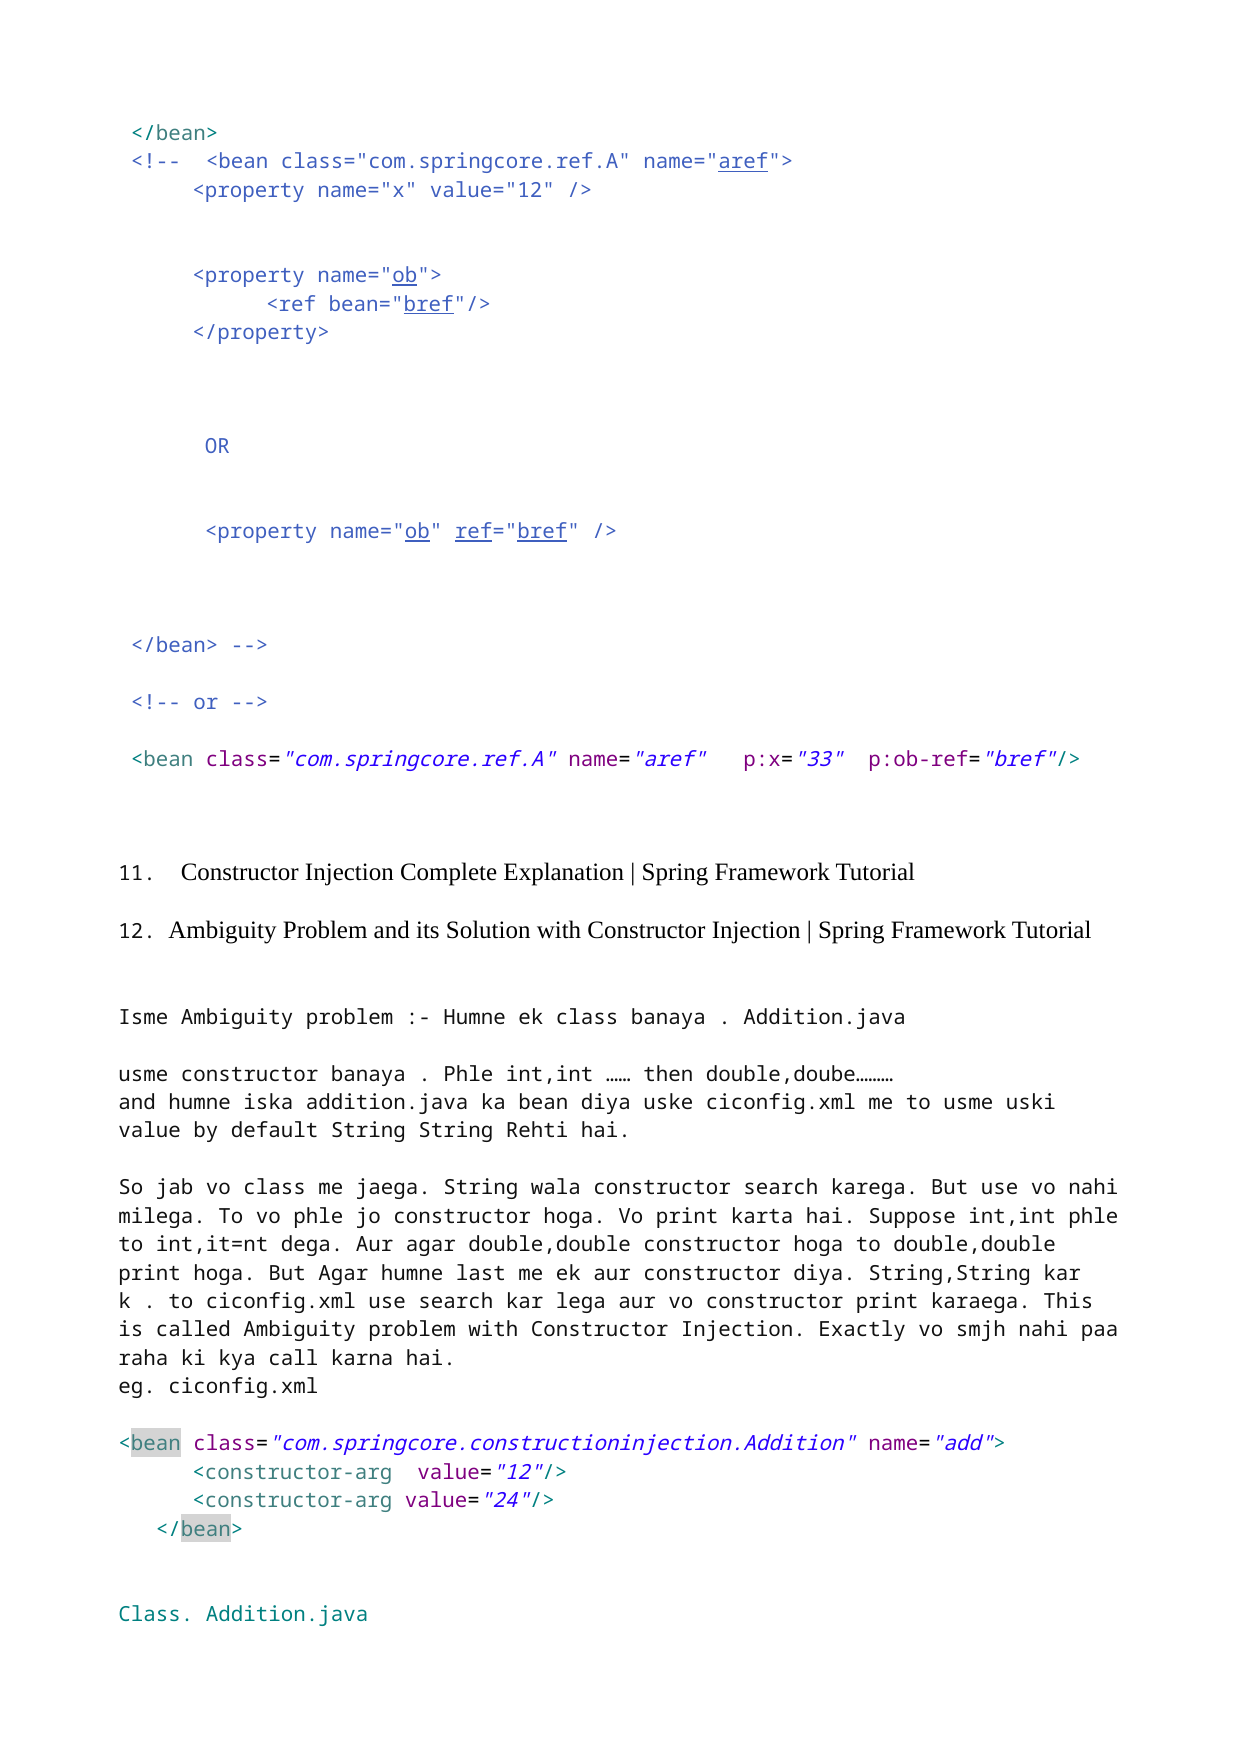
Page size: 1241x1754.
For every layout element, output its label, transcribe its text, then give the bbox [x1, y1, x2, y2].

text 12. Ambiguity Problem and its Solution with Constructor Injection | Spring Framework Tutorial [118, 915, 1122, 945]
text </bean> [118, 1514, 1122, 1542]
text 11. Constructor Injection Complete Explanation | Spring Framework Tutorial [118, 857, 1122, 887]
text </bean> --> [118, 630, 1122, 658]
text </property> [118, 317, 1122, 346]
text <!-- <bean class="com.springcore.ref.A" name="aref"> [118, 147, 1122, 175]
text <constructor-arg value="12"/> [118, 1457, 1122, 1485]
text <bean class="com.springcore.constructioninjection.Addition" name="add"> [118, 1428, 1122, 1457]
text </bean> [118, 118, 1122, 147]
text <bean class="com.springcore.ref.A" name="aref" p:x="33" p:ob-ref="bref"/> [118, 744, 1122, 772]
text eg. ciconfig.xml [118, 1371, 1122, 1400]
text <constructor-arg value="24"/> [118, 1485, 1122, 1514]
text and humne iska addition.java ka bean diya uske ciconfig.xml me to usme uski value by default String String Rehti hai. [118, 1087, 1122, 1144]
text usme constructor banaya . Phle int,int …… then double,doube……… [118, 1059, 1122, 1087]
text <!-- or --> [118, 687, 1122, 715]
text <property name="x" value="12" /> [118, 175, 1122, 203]
text <property name="ob" ref="bref" /> [118, 516, 1122, 545]
text OR [118, 431, 1122, 459]
text Isme Ambiguity problem :- Humne ek class banaya . Addition.java [118, 1002, 1122, 1030]
text Class. Addition.java [118, 1599, 1122, 1627]
text So jab vo class me jaega. String wala constructor search karega. But use vo nahi milega. To vo phle jo constructor hoga. Vo print karta hai. Suppose int,int phle to int,it=nt dega. Aur agar double,double constructor hoga to double,double print hoga. But Agar humne last me ek aur constructor diya. String,String kar k . to ciconfig.xml use search kar lega aur vo constructor print karaega. This is called Ambiguity problem with Constructor Injection. Exactly vo smjh nahi paa raha ki kya call karna hai. [118, 1172, 1122, 1371]
text <property name="ob"> [118, 260, 1122, 289]
text <ref bean="bref"/> [118, 289, 1122, 317]
